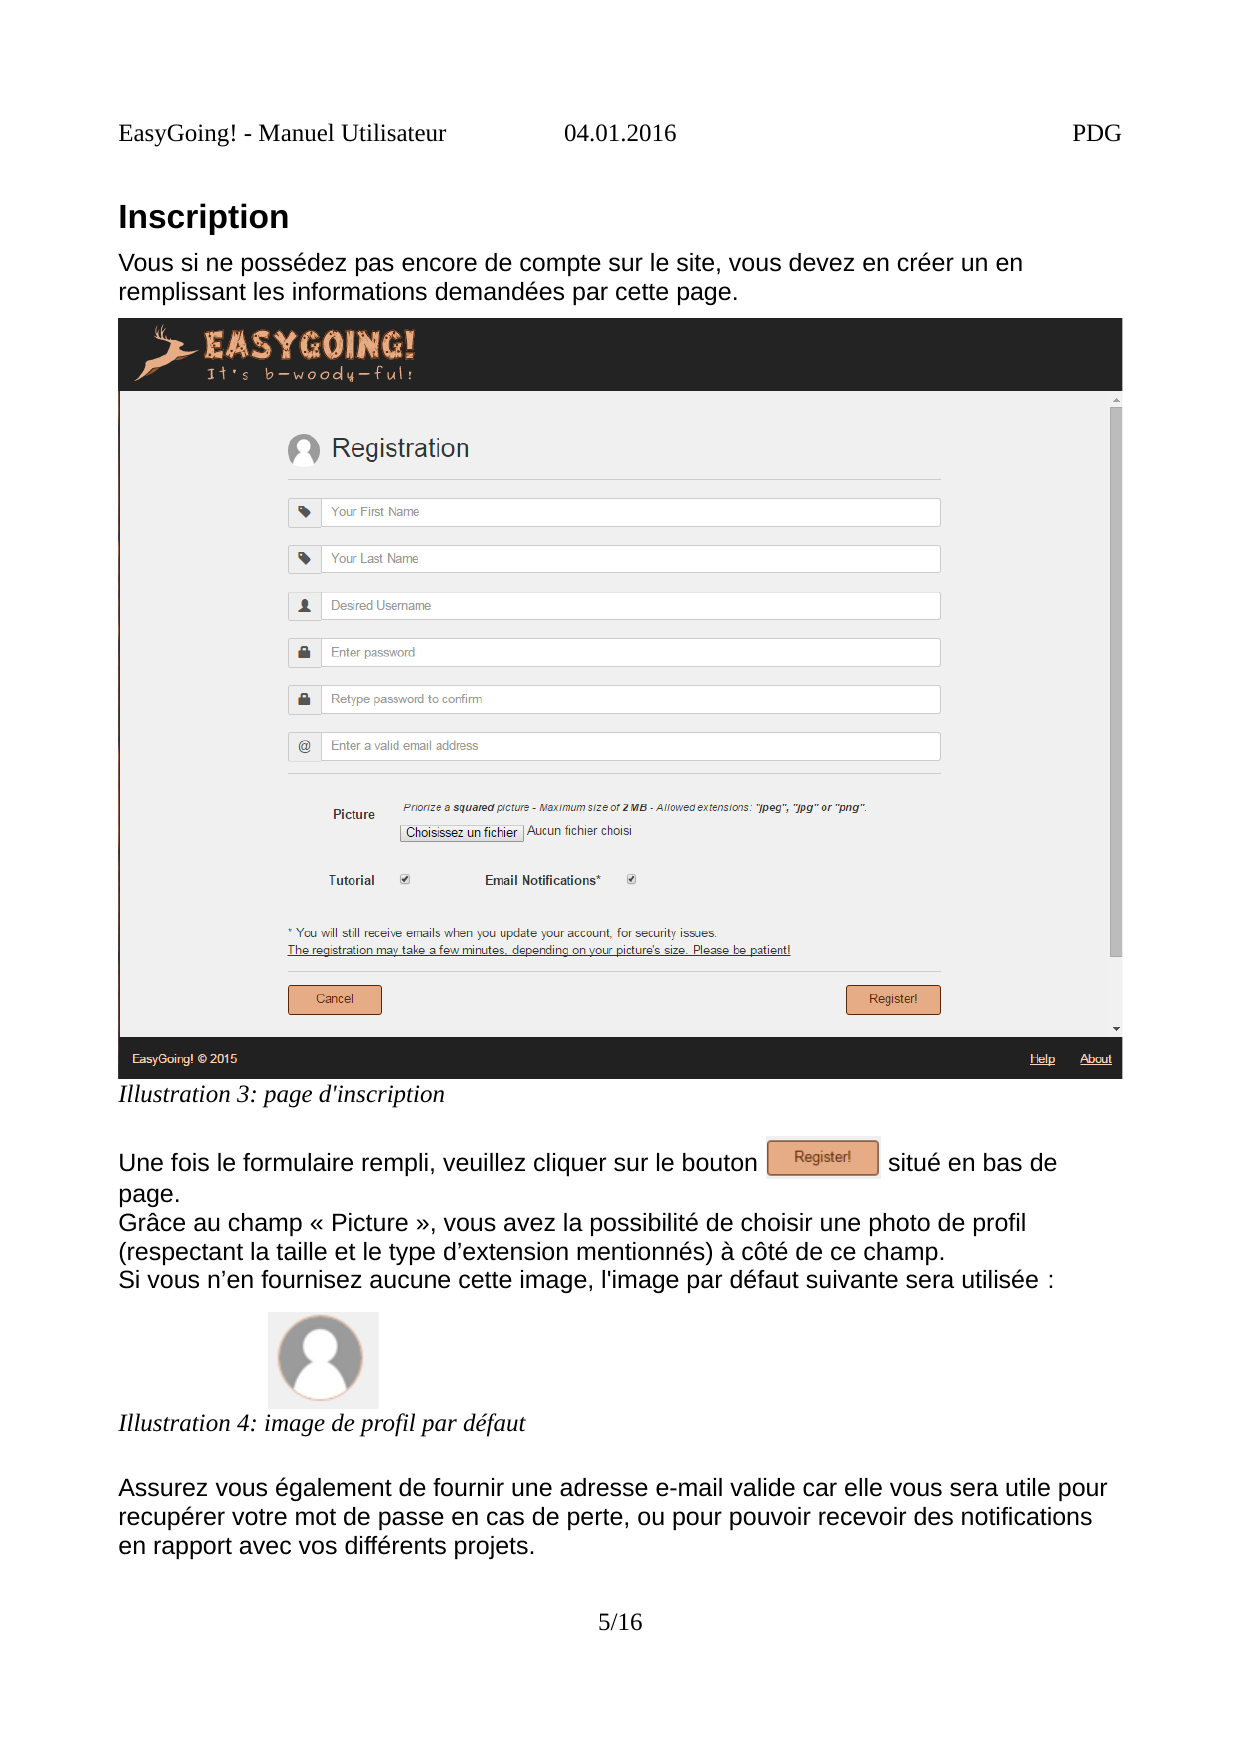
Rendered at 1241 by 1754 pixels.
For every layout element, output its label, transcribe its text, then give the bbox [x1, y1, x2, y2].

list Si vous n’en fournisez aucune cette image, l'image par défaut suivante sera utilisée : [118, 1265, 1122, 1294]
list Une fois le formulaire rempli, veuillez cliquer sur le bouton situé en bas de page. [118, 1137, 1122, 1208]
list Grâce au champ « Picture », vous avez la possibilité de choisir une photo de profil (respectant la taille et le type d’extension mentionnés) à côté de ce champ. [118, 1208, 1122, 1265]
text Illustration 3: page d'inscription [118, 1079, 1122, 1108]
subtitle Inscription [118, 197, 1122, 236]
list Assurez vous également de fournir une adresse e-mail valide car elle vous sera utile pour recupérer votre mot de passe en cas de perte, ou pour pouvoir recevoir des notifications en rapport avec vos différents projets. [118, 1473, 1122, 1559]
picture [765, 1136, 881, 1179]
picture [118, 318, 1123, 1079]
picture [267, 1312, 379, 1409]
text Illustration 4: image de profil par défaut [118, 1313, 528, 1437]
list Vous si ne possédez pas encore de compte sur le site, vous devez en créer un en remplissant les informations demandées par cette page. [118, 248, 1122, 306]
